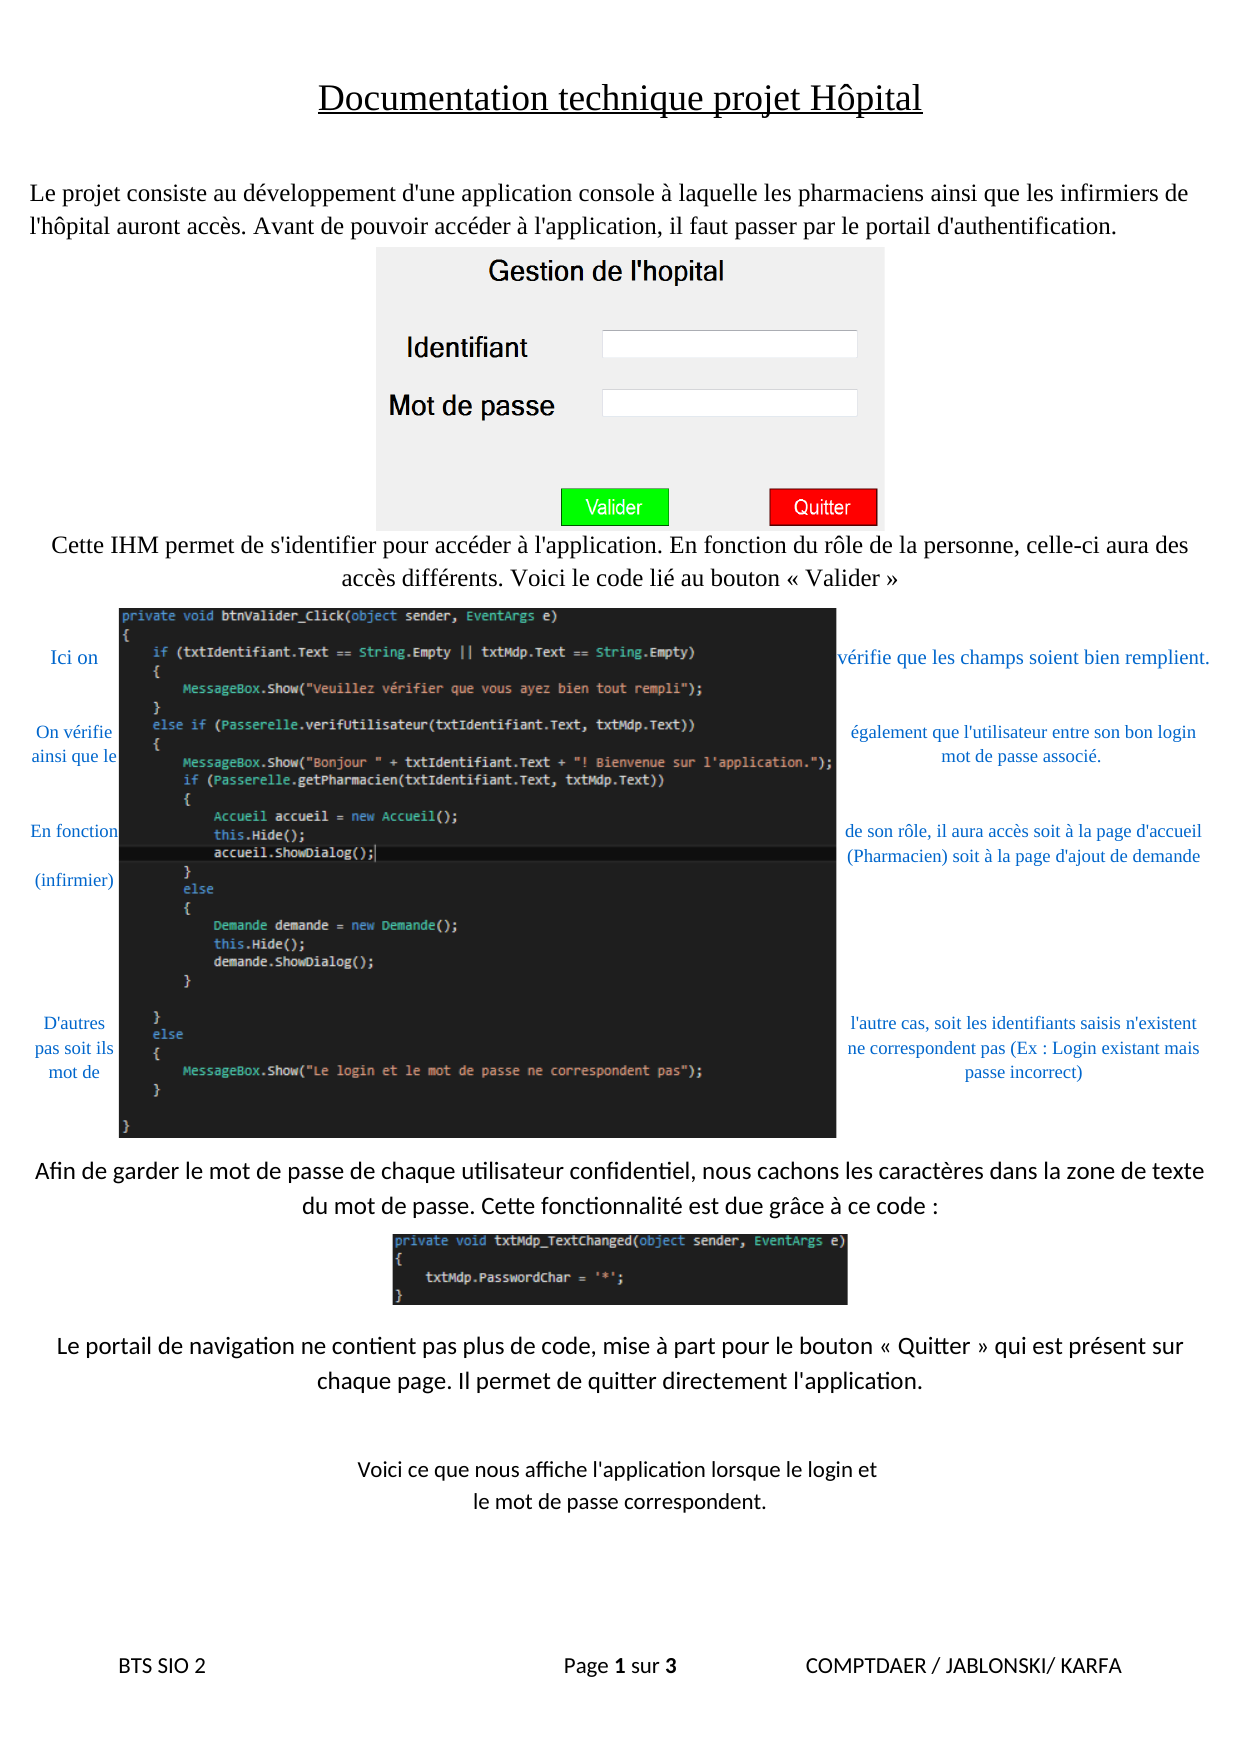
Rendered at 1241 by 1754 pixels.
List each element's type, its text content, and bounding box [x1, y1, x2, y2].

text Cette IHM permet de s'identifier pour accéder à l'application. En fonction du rôle de la personne, celle-ci aura des accès différents. Voici le code lié au bouton « Valider » [29, 530, 1211, 592]
text Le portail de navigation ne contient pas plus de code, mise à part pour le bouton « Quitter » qui est présent sur chaque page. Il permet de quitter directement l'application. [29, 1295, 1211, 1395]
text Le projet consiste au développement d'une application console à laquelle les pharmaciens ainsi que les infirmiers de l'hôpital auront accès. Avant de pouvoir accéder à l'application, il faut passer par le portail d'authentification. [29, 145, 1211, 240]
text D'autres l'autre cas, soit les identifiants saisis n'existent pas soit ils ne correspondent pas (Ex : Login existant mais mot de passe incorrect) [29, 1012, 118, 1083]
picture [392, 1234, 848, 1305]
text On vérifie également que l'utilisateur entre son bon login ainsi que le mot de passe associé. En fonction de son rôle, il aura accès soit à la page d'accueil (Pharmacien) soit à la page d'ajout de demande (infirmier) [29, 693, 118, 891]
text Ici on [29, 617, 118, 669]
text vérifie que les champs soient bien remplient. [837, 617, 1211, 669]
text Documentation technique projet Hôpital [29, 75, 1211, 118]
text Voici ce que nous affiche l'application lorsque le login et le mot de passe correspondent. [29, 1421, 1211, 1516]
text D'autres l'autre cas, soit les identifiants saisis n'existent pas soit ils ne correspondent pas (Ex : Login existant mais mot de passe incorrect) [837, 1012, 1211, 1083]
picture [118, 608, 837, 1138]
text Afin de garder le mot de passe de chaque utilisateur confidentiel, nous cachons les caractères dans la zone de texte du mot de passe. Cette fonctionnalité est due grâce à ce code : [29, 1156, 1211, 1221]
text On vérifie également que l'utilisateur entre son bon login ainsi que le mot de passe associé. En fonction de son rôle, il aura accès soit à la page d'accueil (Pharmacien) soit à la page d'ajout de demande (infirmier) [837, 693, 1211, 891]
picture [376, 247, 885, 531]
